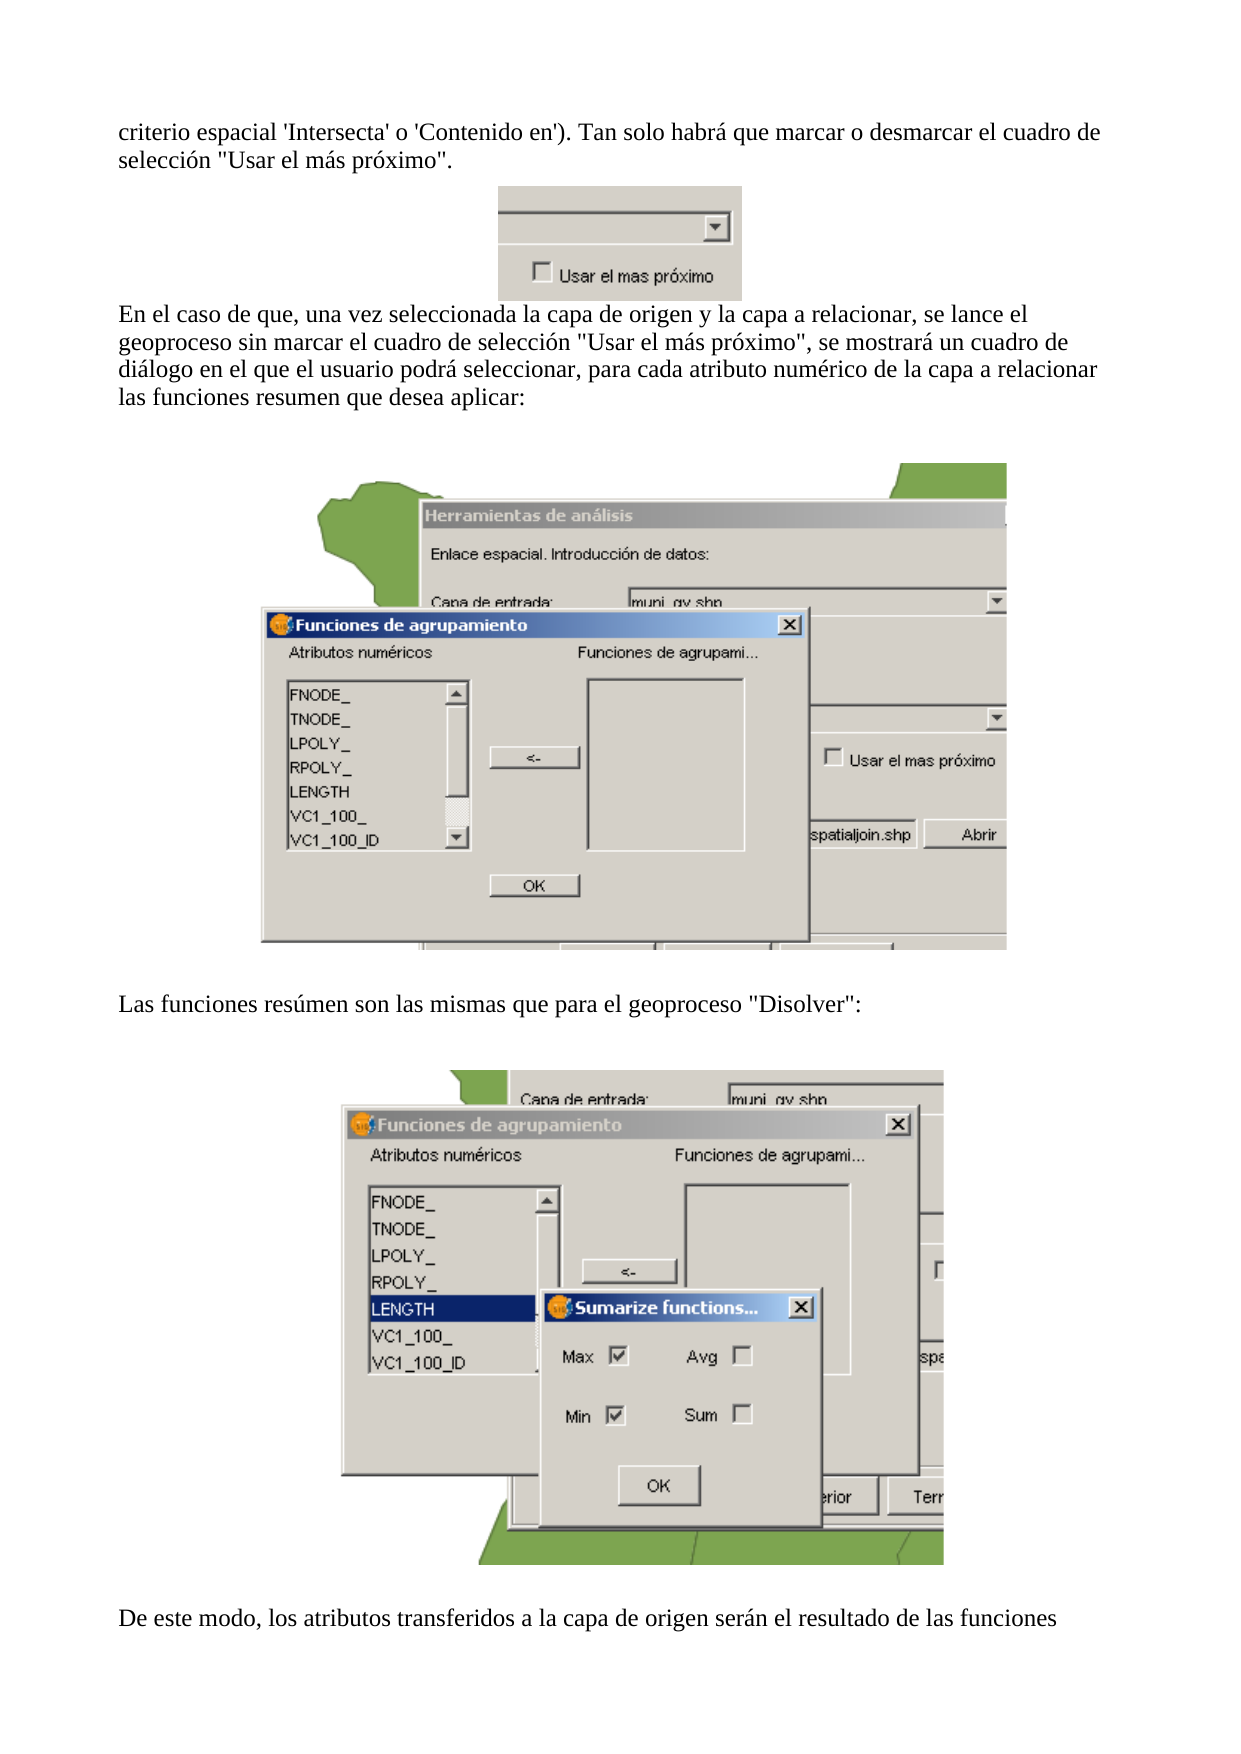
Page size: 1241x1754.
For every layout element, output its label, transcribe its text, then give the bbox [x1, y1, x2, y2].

text criterio espacial 'Intersecta' o 'Contenido en'). Tan solo habrá que marcar o desmarcar el cuadro de selección "Usar el más próximo". [118, 118, 1122, 173]
text En el caso de que, una vez seleccionada la capa de origen y la capa a relacionar, se lance el geoproceso sin marcar el cuadro de selección "Usar el más próximo", se mostrará un cuadro de diálogo en el que el usuario podrá seleccionar, para cada atributo numérico de la capa a relacionar las funciones resumen que desea aplicar: [118, 186, 1122, 411]
text Las funciones resúmen son las mismas que para el geoproceso "Disolver": [118, 990, 1122, 1018]
text De este modo, los atributos transferidos a la capa de origen serán el resultado de las funciones [118, 1604, 1122, 1632]
